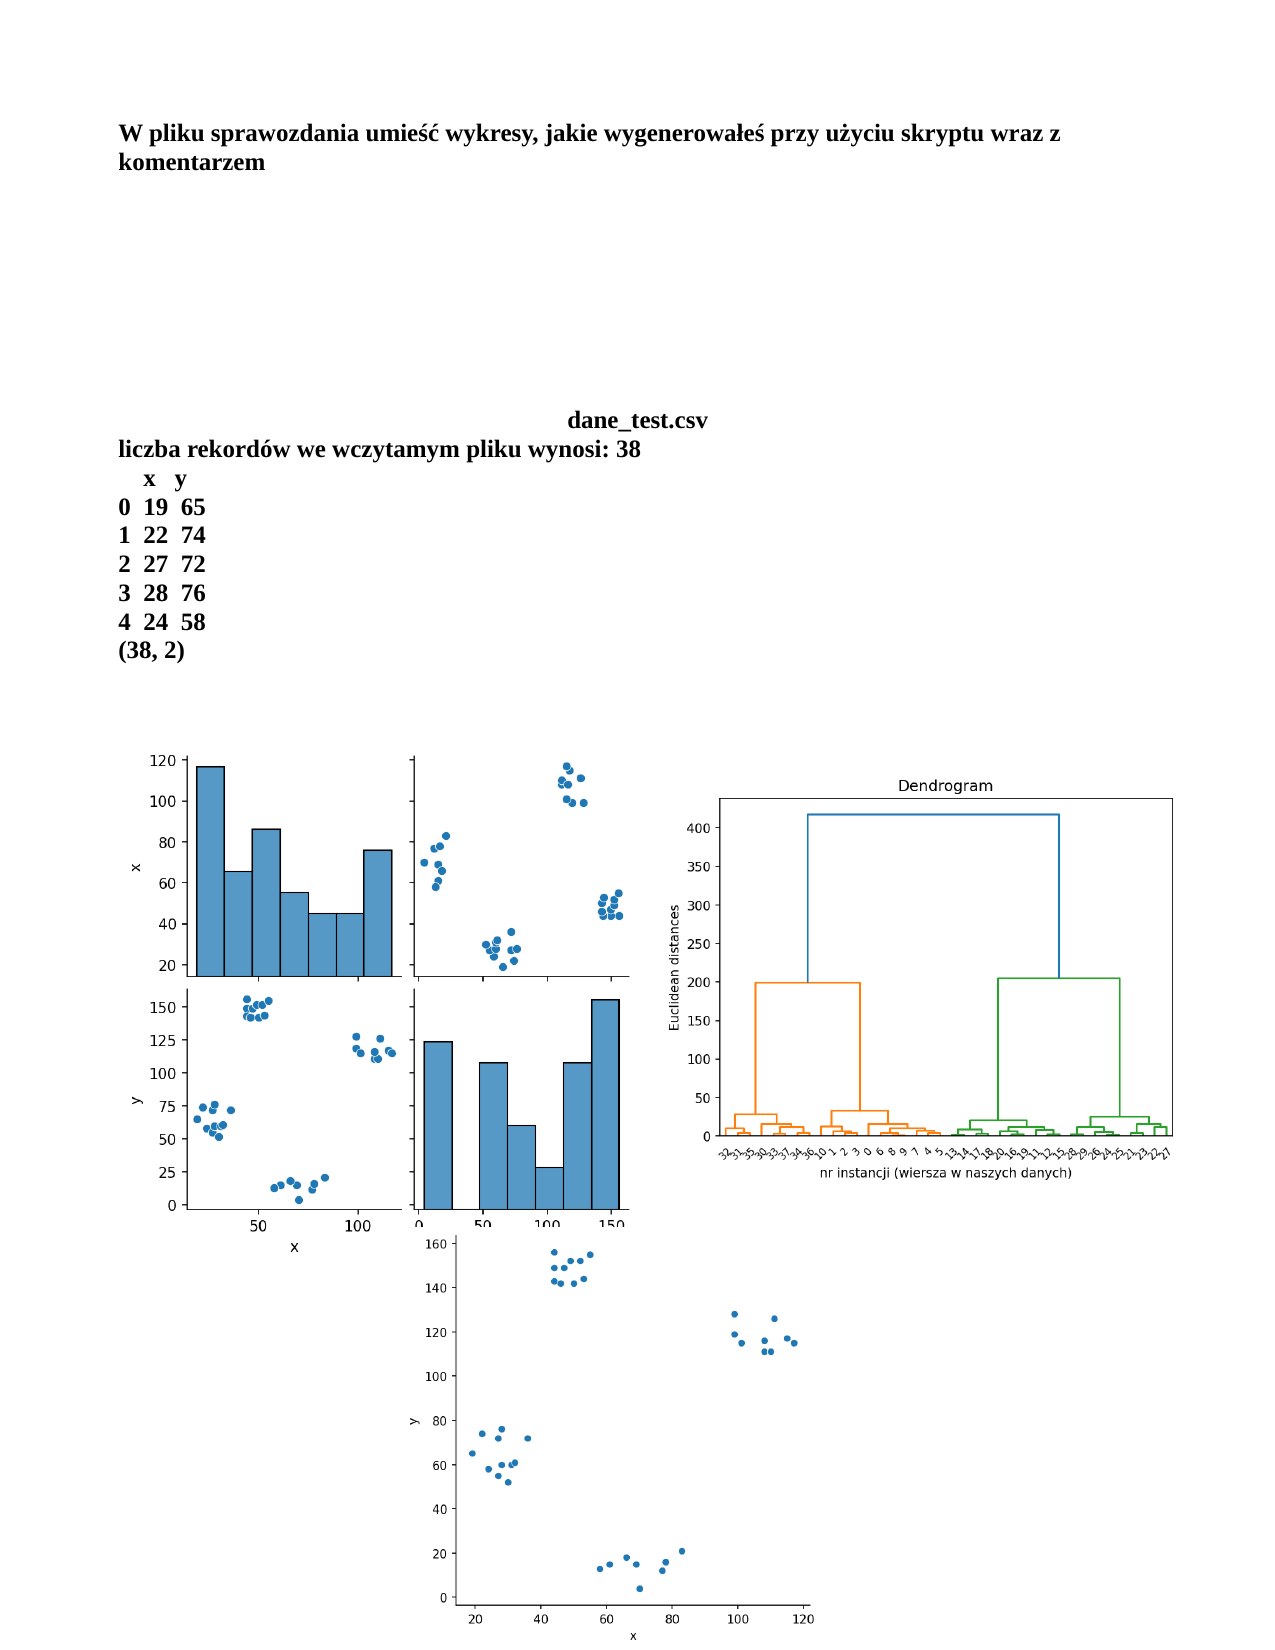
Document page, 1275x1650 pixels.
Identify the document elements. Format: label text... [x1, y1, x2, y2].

text 0 19 65 [118, 492, 1157, 521]
text liczba rekordów we wczytamym pliku wynosi: 38 [118, 434, 1157, 463]
text dane_test.csv [118, 406, 1157, 434]
text 3 28 76 [118, 578, 1157, 607]
text 4 24 58 [118, 607, 1157, 636]
text (38, 2) [118, 636, 1157, 808]
text x y [118, 463, 1157, 492]
picture [118, 744, 823, 1650]
picture [660, 770, 1183, 1188]
text 2 27 72 [118, 549, 1157, 578]
text W pliku sprawozdania umieść wykresy, jakie wygenerowałeś przy użyciu skryptu wraz z komentarzem [118, 118, 1157, 176]
text 1 22 74 [118, 521, 1157, 549]
